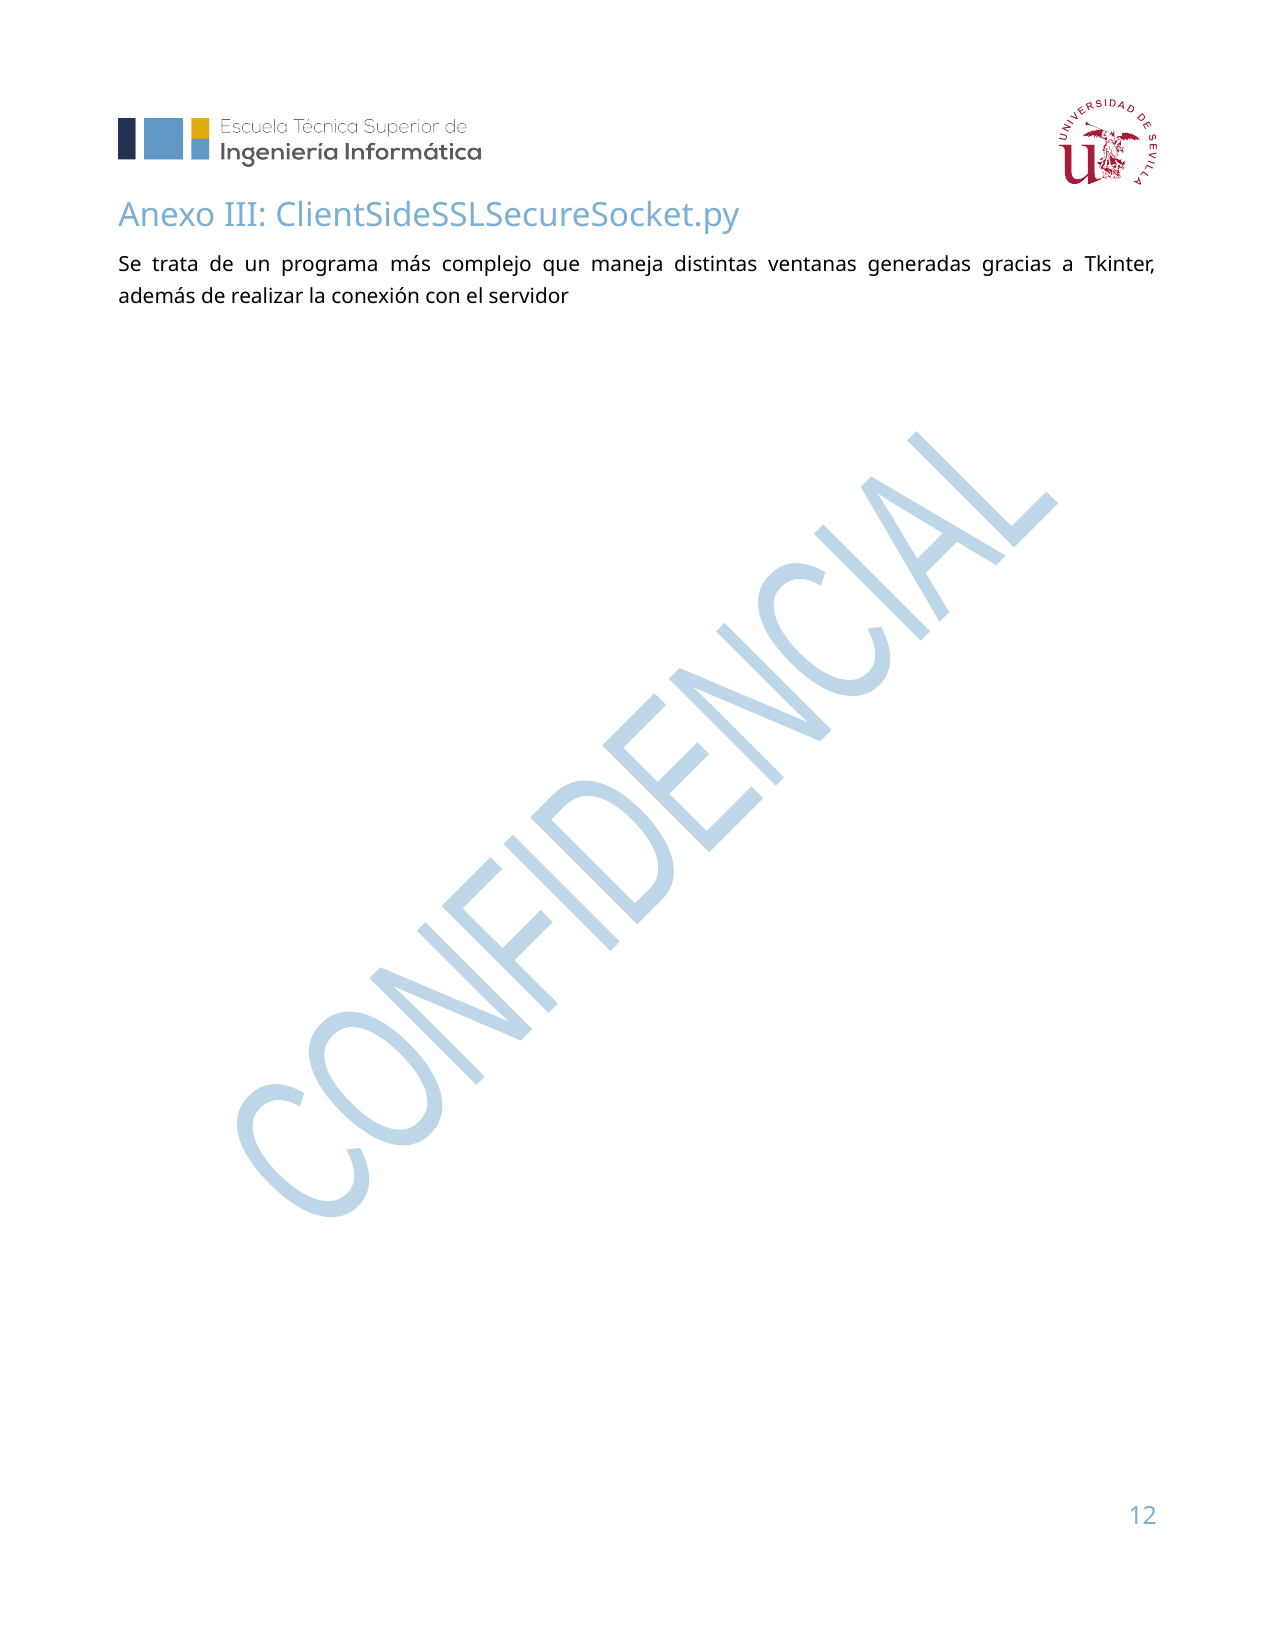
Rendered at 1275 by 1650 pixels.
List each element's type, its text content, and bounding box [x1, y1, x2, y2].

subtitle Anexo III: ClientSideSSLSecureSocket.py [118, 191, 1157, 237]
picture [1058, 99, 1157, 185]
text Se trata de un programa más complejo que maneja distintas ventanas generadas gracias a Tkinter, además de realizar la conexión con el servidor [118, 249, 1157, 310]
picture [118, 118, 481, 167]
